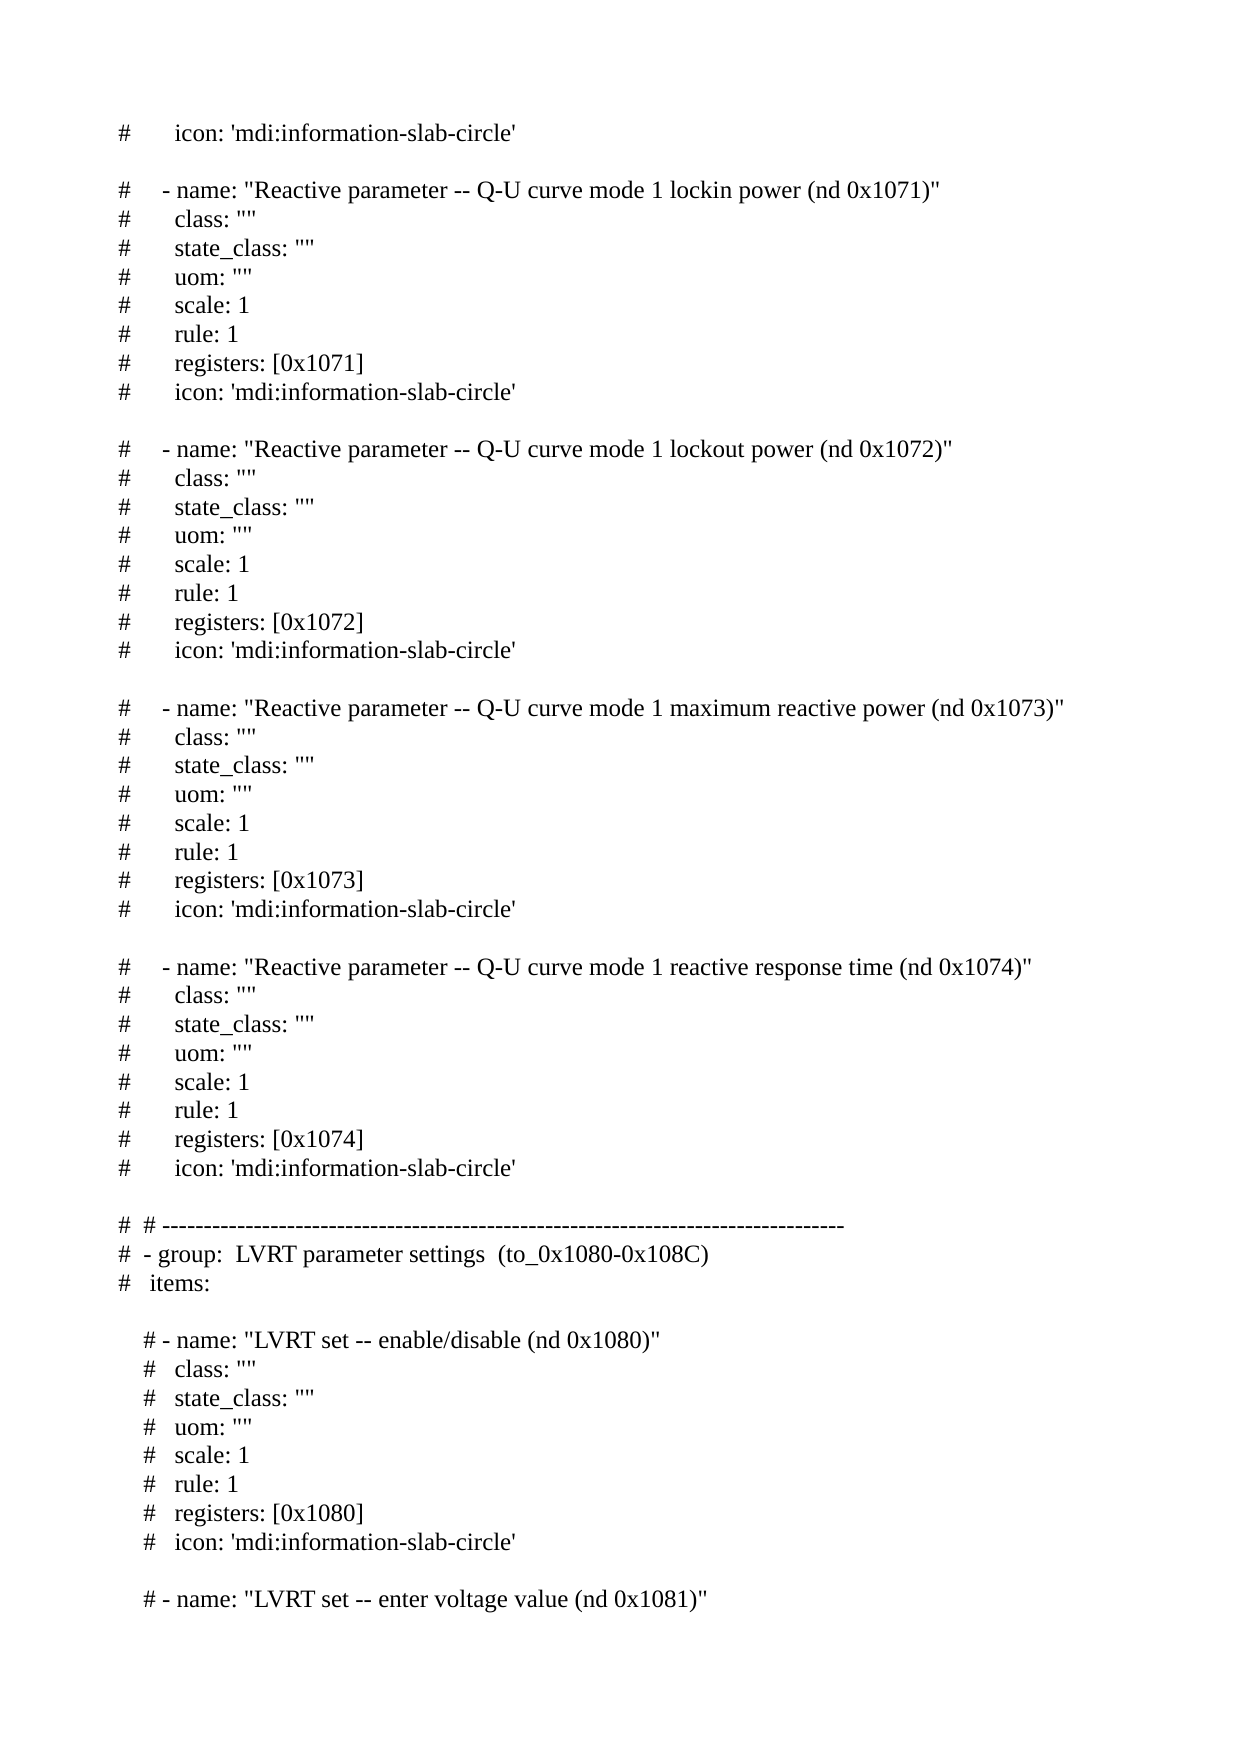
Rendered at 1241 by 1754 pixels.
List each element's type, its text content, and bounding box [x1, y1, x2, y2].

text # icon: 'mdi:information-slab-circle' [118, 118, 1122, 147]
text # uom: "" [118, 262, 1122, 291]
text # scale: 1 [118, 808, 1122, 837]
text # - name: "Reactive parameter -- Q-U curve mode 1 lockin power (nd 0x1071)" [118, 176, 1122, 204]
text # rule: 1 [118, 578, 1122, 607]
text # uom: "" [118, 521, 1122, 549]
text # class: "" [118, 722, 1122, 751]
text # - name: "LVRT set -- enable/disable (nd 0x1080)" [118, 1326, 1122, 1354]
text # rule: 1 [118, 837, 1122, 866]
text # scale: 1 [118, 291, 1122, 319]
text # - name: "Reactive parameter -- Q-U curve mode 1 lockout power (nd 0x1072)" [118, 434, 1122, 463]
text # rule: 1 [118, 1096, 1122, 1124]
text # class: "" [118, 981, 1122, 1009]
text # # ---------------------------------------------------------------------------------- [118, 1211, 1122, 1239]
text # - name: "Reactive parameter -- Q-U curve mode 1 maximum reactive power (nd 0x1073)" [118, 693, 1122, 722]
text # icon: 'mdi:information-slab-circle' [118, 1527, 1122, 1556]
text # rule: 1 [118, 1469, 1122, 1498]
text # rule: 1 [118, 319, 1122, 348]
text # registers: [0x1074] [118, 1124, 1122, 1153]
text # uom: "" [118, 779, 1122, 808]
text # - group: LVRT parameter settings (to_0x1080-0x108C) [118, 1239, 1122, 1268]
text # icon: 'mdi:information-slab-circle' [118, 894, 1122, 923]
text # registers: [0x1073] [118, 866, 1122, 894]
text # class: "" [118, 463, 1122, 492]
text # - name: "LVRT set -- enter voltage value (nd 0x1081)" [118, 1584, 1122, 1613]
text # scale: 1 [118, 1441, 1122, 1469]
text # uom: "" [118, 1412, 1122, 1441]
text # class: "" [118, 204, 1122, 233]
text # items: [118, 1268, 1122, 1297]
text # registers: [0x1080] [118, 1498, 1122, 1527]
text # scale: 1 [118, 1067, 1122, 1096]
text # state_class: "" [118, 492, 1122, 521]
text # class: "" [118, 1354, 1122, 1383]
text # icon: 'mdi:information-slab-circle' [118, 377, 1122, 406]
text # registers: [0x1072] [118, 607, 1122, 636]
text # - name: "Reactive parameter -- Q-U curve mode 1 reactive response time (nd 0x1074)" [118, 952, 1122, 981]
text # state_class: "" [118, 1009, 1122, 1038]
text # icon: 'mdi:information-slab-circle' [118, 1153, 1122, 1182]
text # scale: 1 [118, 549, 1122, 578]
text # state_class: "" [118, 1383, 1122, 1412]
text # state_class: "" [118, 233, 1122, 262]
text # uom: "" [118, 1038, 1122, 1067]
text # icon: 'mdi:information-slab-circle' [118, 636, 1122, 664]
text # registers: [0x1071] [118, 348, 1122, 377]
text # state_class: "" [118, 751, 1122, 779]
